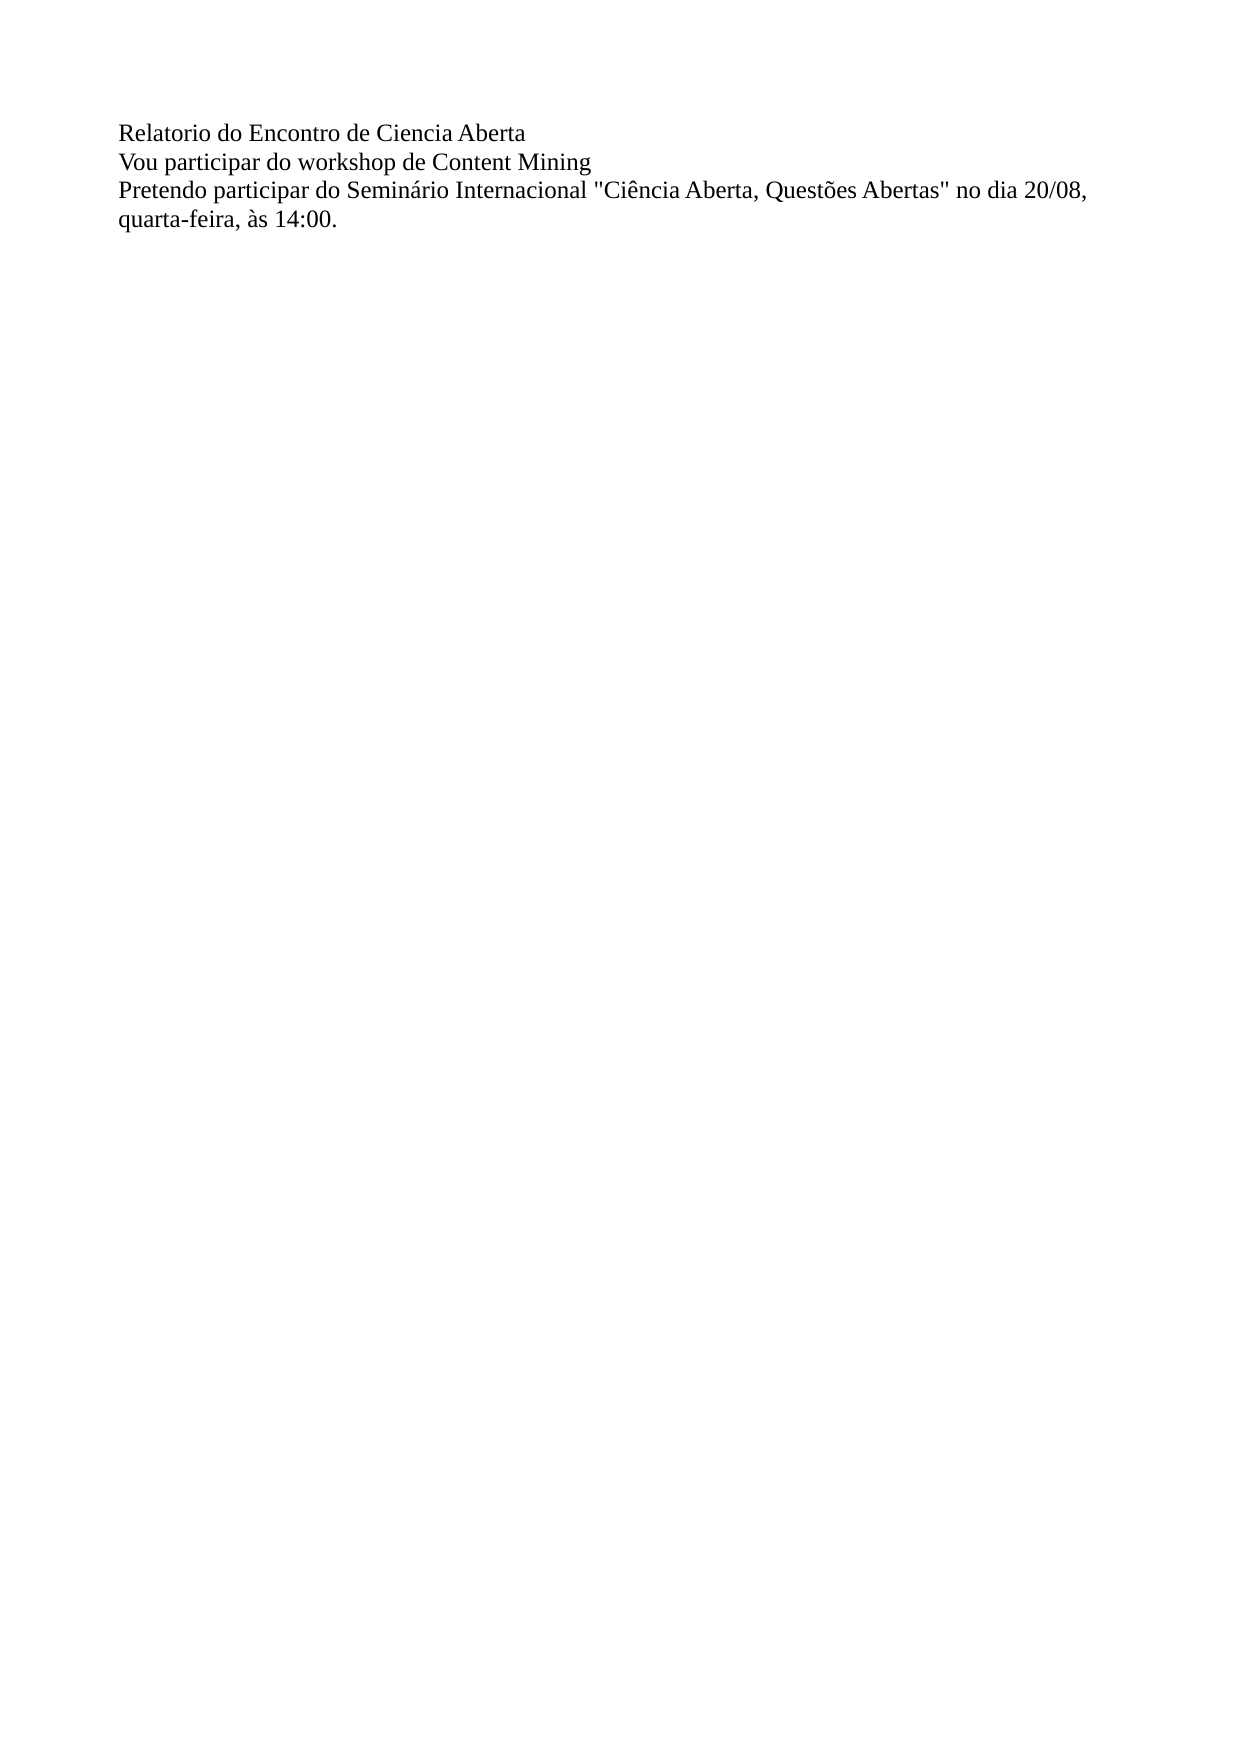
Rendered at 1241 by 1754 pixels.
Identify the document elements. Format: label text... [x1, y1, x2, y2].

text Vou participar do workshop de Content Mining [118, 147, 1122, 176]
text Relatorio do Encontro de Ciencia Aberta [118, 118, 1122, 147]
text Pretendo participar do Seminário Internacional "Ciência Aberta, Questões Abertas" no dia 20/08, quarta-feira, às 14:00. [118, 176, 1122, 233]
